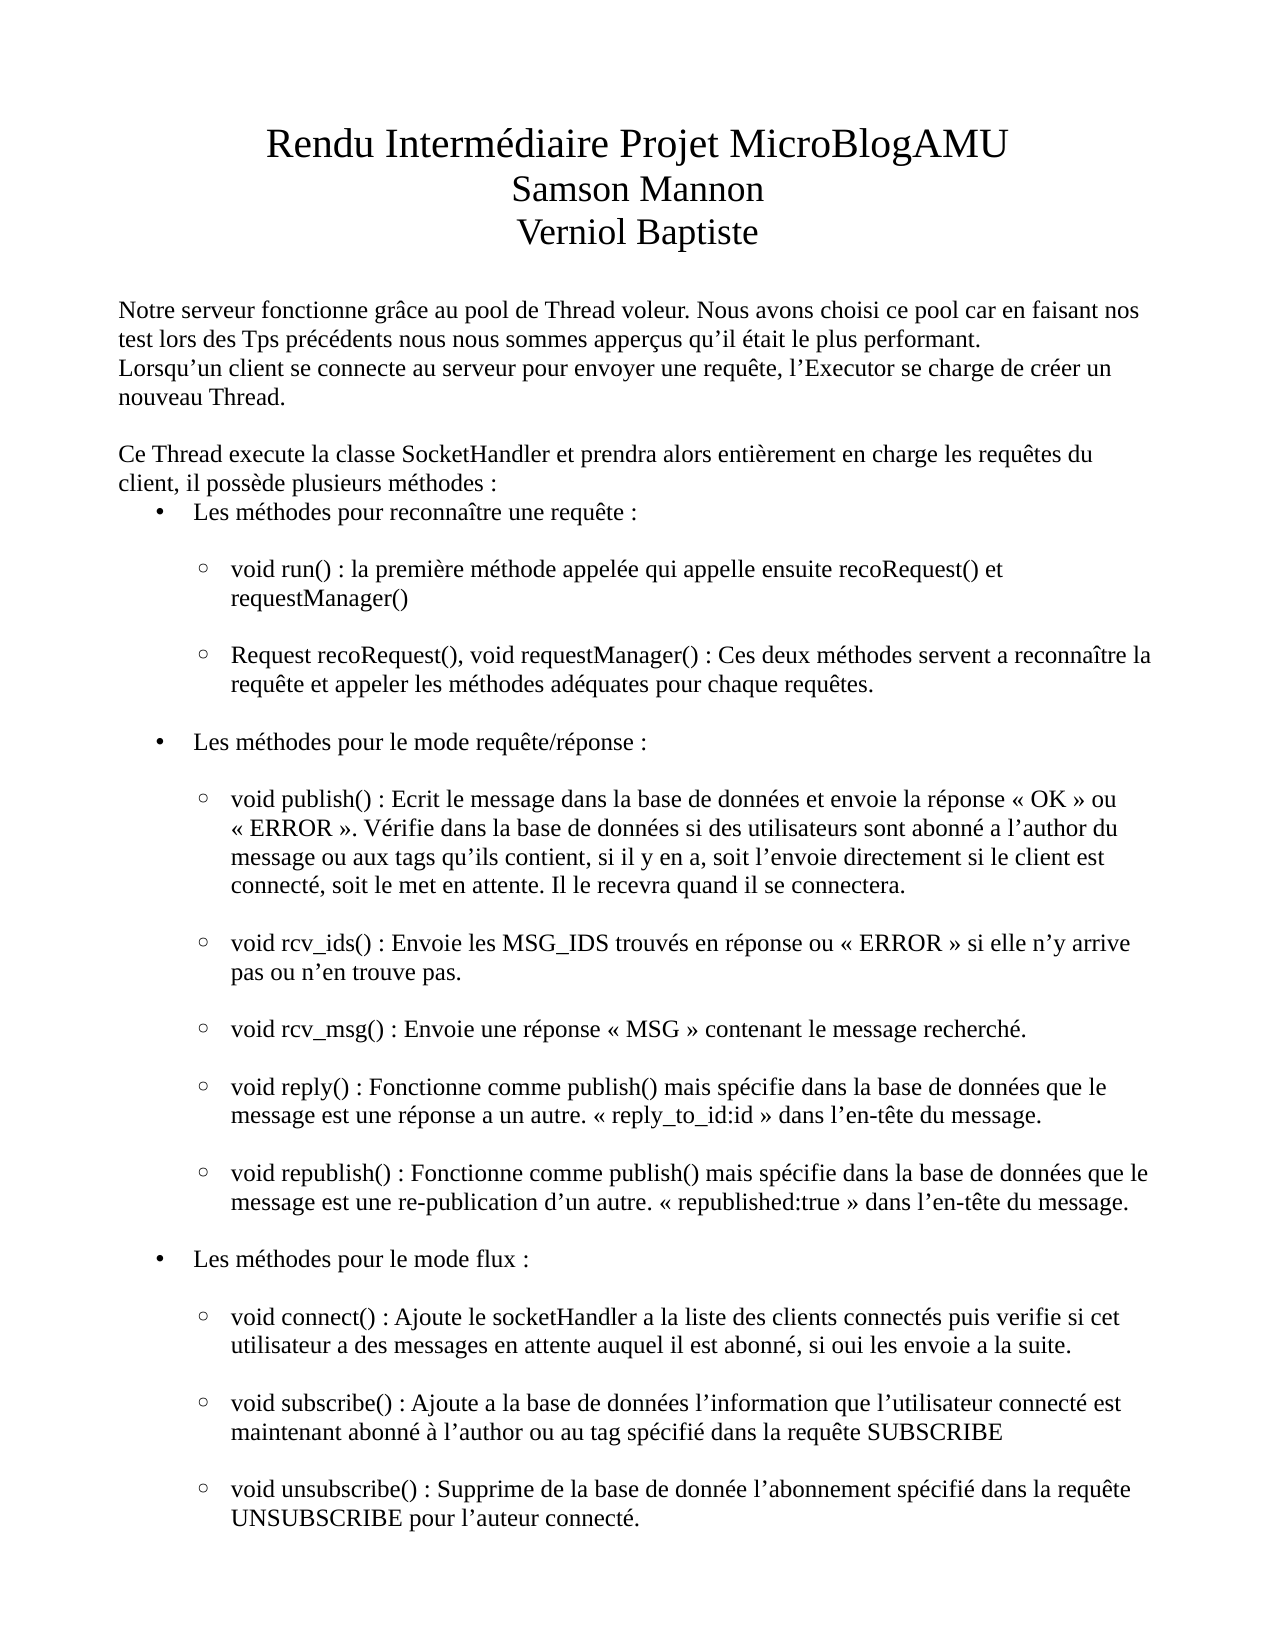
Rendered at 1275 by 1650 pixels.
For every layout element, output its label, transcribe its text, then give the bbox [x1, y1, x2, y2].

list void connect() : Ajoute le socketHandler a la liste des clients connectés puis verifie si cet utilisateur a des messages en attente auquel il est abonné, si oui les envoie a la suite. [193, 1302, 1157, 1359]
list void publish() : Ecrit le message dans la base de données et envoie la réponse « OK » ou « ERROR ». Vérifie dans la base de données si des utilisateurs sont abonné a l’author du message ou aux tags qu’ils contient, si il y en a, soit l’envoie directement si le client est connecté, soit le met en attente. Il le recevra quand il se connectera. [193, 784, 1157, 899]
list Request recoRequest(), void requestManager() : Ces deux méthodes servent a reconnaître la requête et appeler les méthodes adéquates pour chaque requêtes. [193, 640, 1157, 698]
text Rendu Intermédiaire Projet MicroBlogAMU [118, 118, 1157, 166]
list void rcv_msg() : Envoie une réponse « MSG » contenant le message recherché. [193, 1014, 1157, 1043]
list void reply() : Fonctionne comme publish() mais spécifie dans la base de données que le message est une réponse a un autre. « reply_to_id:id » dans l’en-tête du message. [193, 1072, 1157, 1129]
text Notre serveur fonctionne grâce au pool de Thread voleur. Nous avons choisi ce pool car en faisant nos test lors des Tps précédents nous nous sommes apperçus qu’il était le plus performant. [118, 295, 1157, 353]
list Les méthodes pour reconnaître une requête : [156, 497, 1157, 525]
text Ce Thread execute la classe SocketHandler et prendra alors entièrement en charge les requêtes du client, il possède plusieurs méthodes : [118, 439, 1157, 497]
list void rcv_ids() : Envoie les MSG_IDS trouvés en réponse ou « ERROR » si elle n’y arrive pas ou n’en trouve pas. [193, 928, 1157, 985]
list void republish() : Fonctionne comme publish() mais spécifie dans la base de données que le message est une re-publication d’un autre. « republished:true » dans l’en-tête du message. [193, 1158, 1157, 1215]
list Les méthodes pour le mode requête/réponse : [156, 727, 1157, 755]
list void subscribe() : Ajoute a la base de données l’information que l’utilisateur connecté est maintenant abonné à l’author ou au tag spécifié dans la requête SUBSCRIBE [193, 1388, 1157, 1445]
text Verniol Baptiste [118, 209, 1157, 252]
text Samson Mannon [118, 166, 1157, 209]
list Les méthodes pour le mode flux : [156, 1244, 1157, 1273]
list void unsubscribe() : Supprime de la base de donnée l’abonnement spécifié dans la requête UNSUBSCRIBE pour l’auteur connecté. [193, 1474, 1157, 1532]
text Lorsqu’un client se connecte au serveur pour envoyer une requête, l’Executor se charge de créer un nouveau Thread. [118, 353, 1157, 410]
list void run() : la première méthode appelée qui appelle ensuite recoRequest() et requestManager() [193, 554, 1157, 612]
